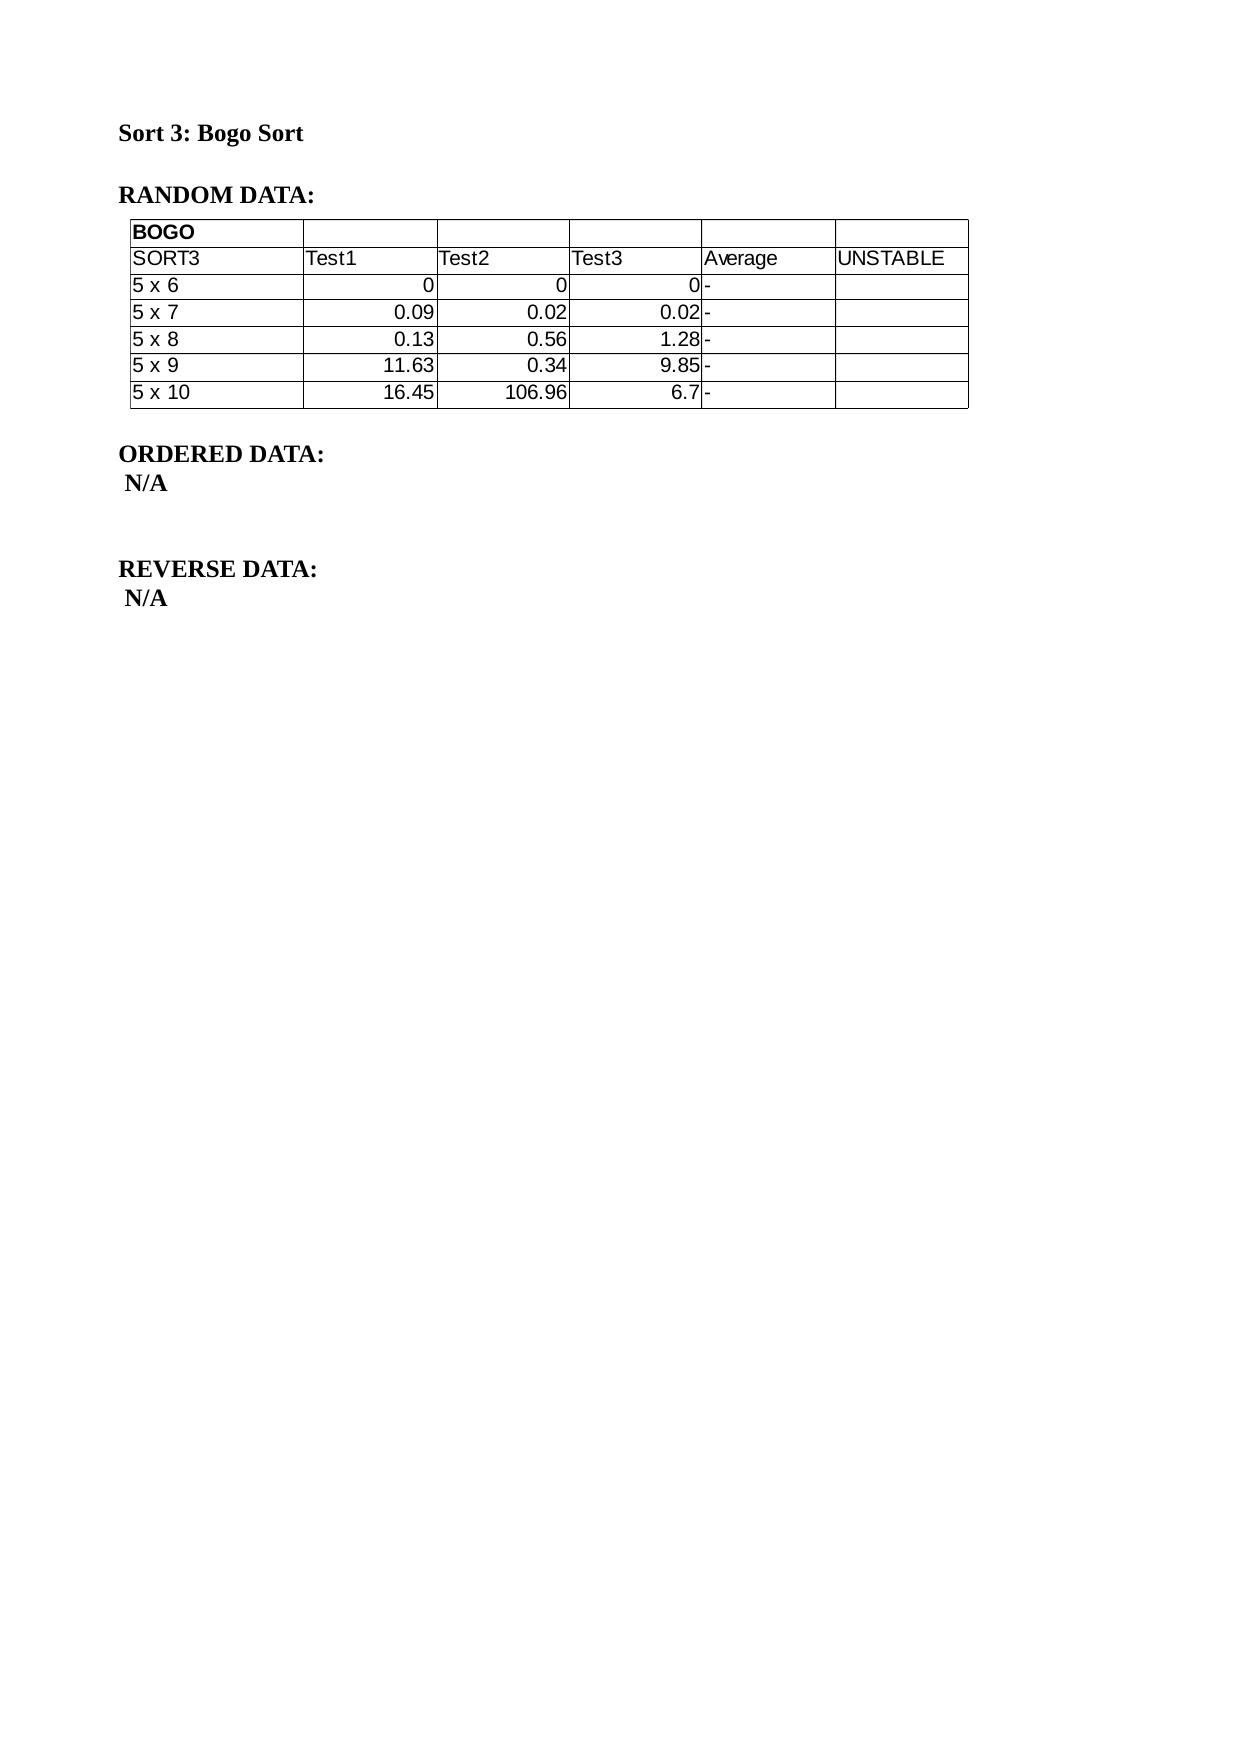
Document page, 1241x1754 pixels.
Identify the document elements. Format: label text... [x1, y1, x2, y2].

text N/A [118, 583, 1122, 612]
text ORDERED DATA: N/A [118, 439, 1122, 497]
text REVERSE DATA: [118, 554, 1122, 583]
text RANDOM DATA: [118, 180, 1122, 267]
text Sort 3: Bogo Sort [118, 118, 1122, 180]
